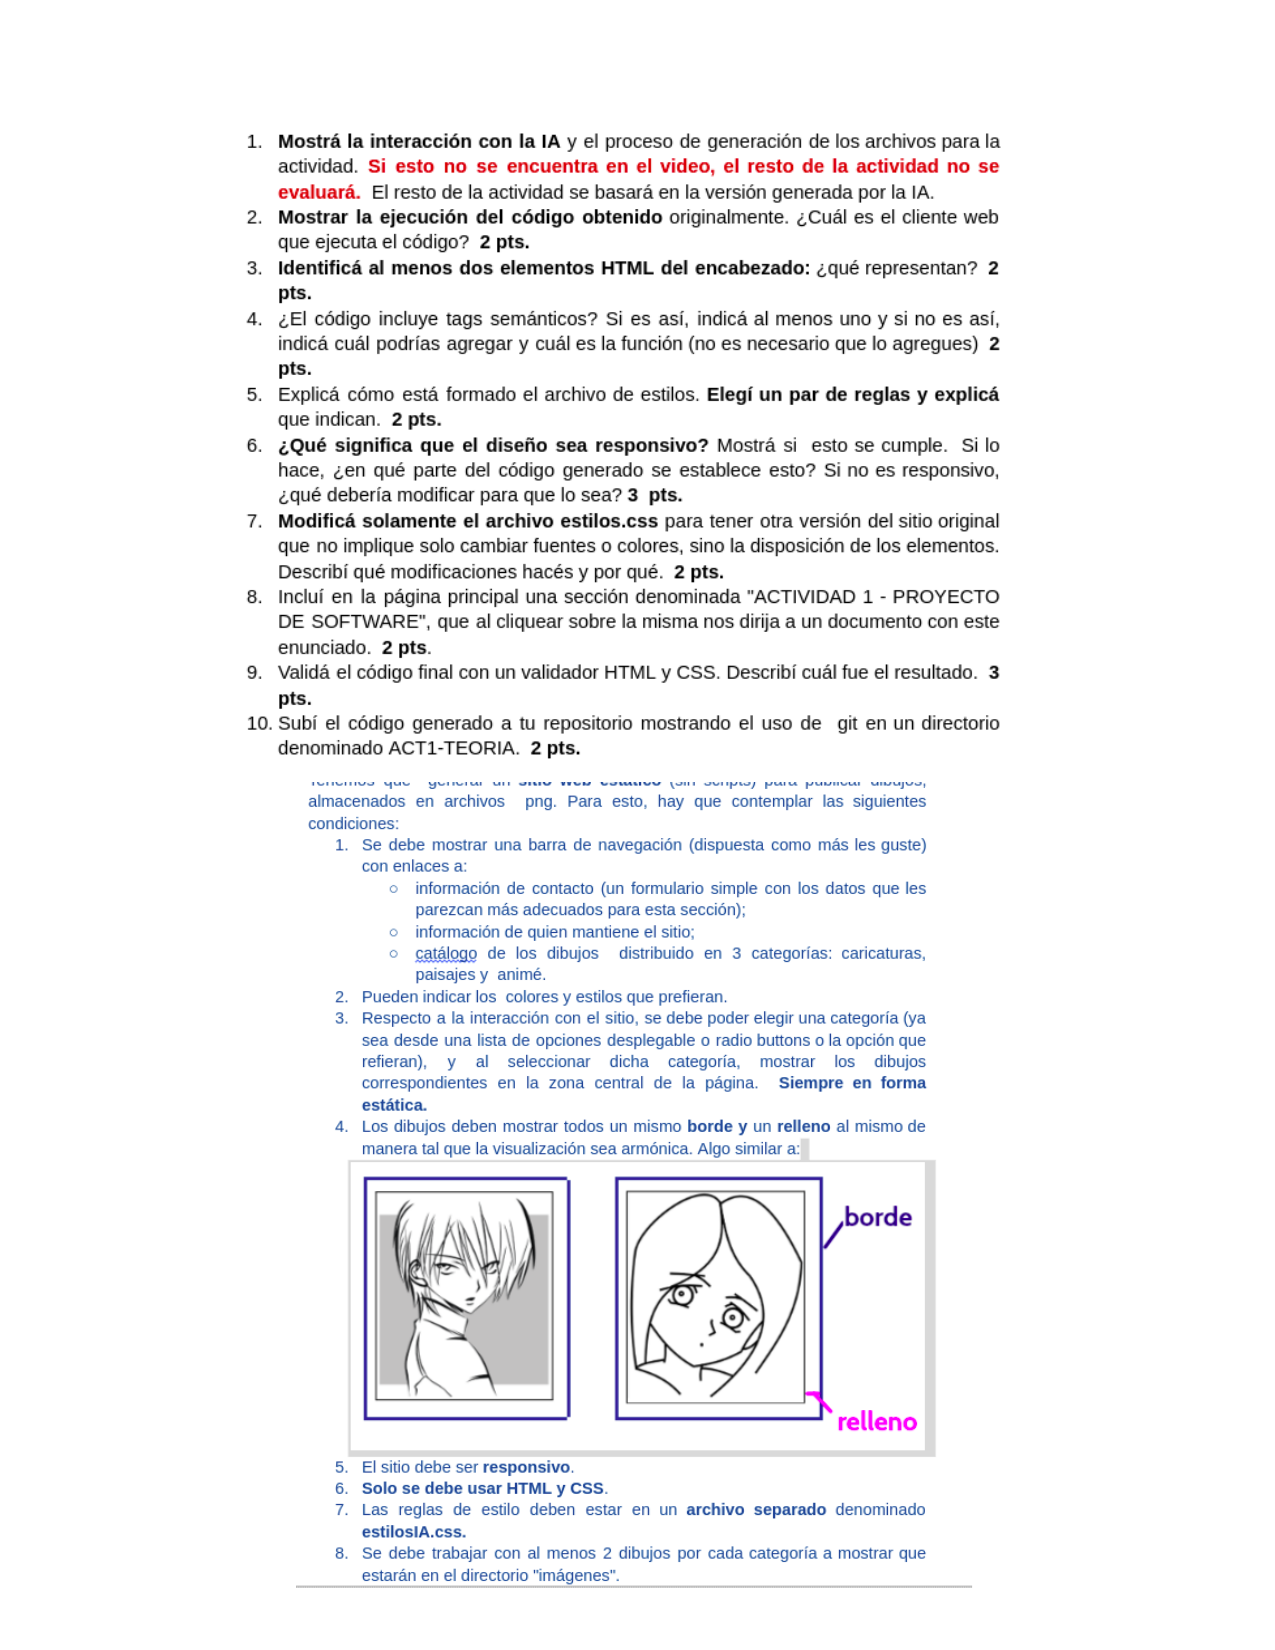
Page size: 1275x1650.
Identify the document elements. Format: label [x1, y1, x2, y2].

picture [226, 118, 1049, 1590]
